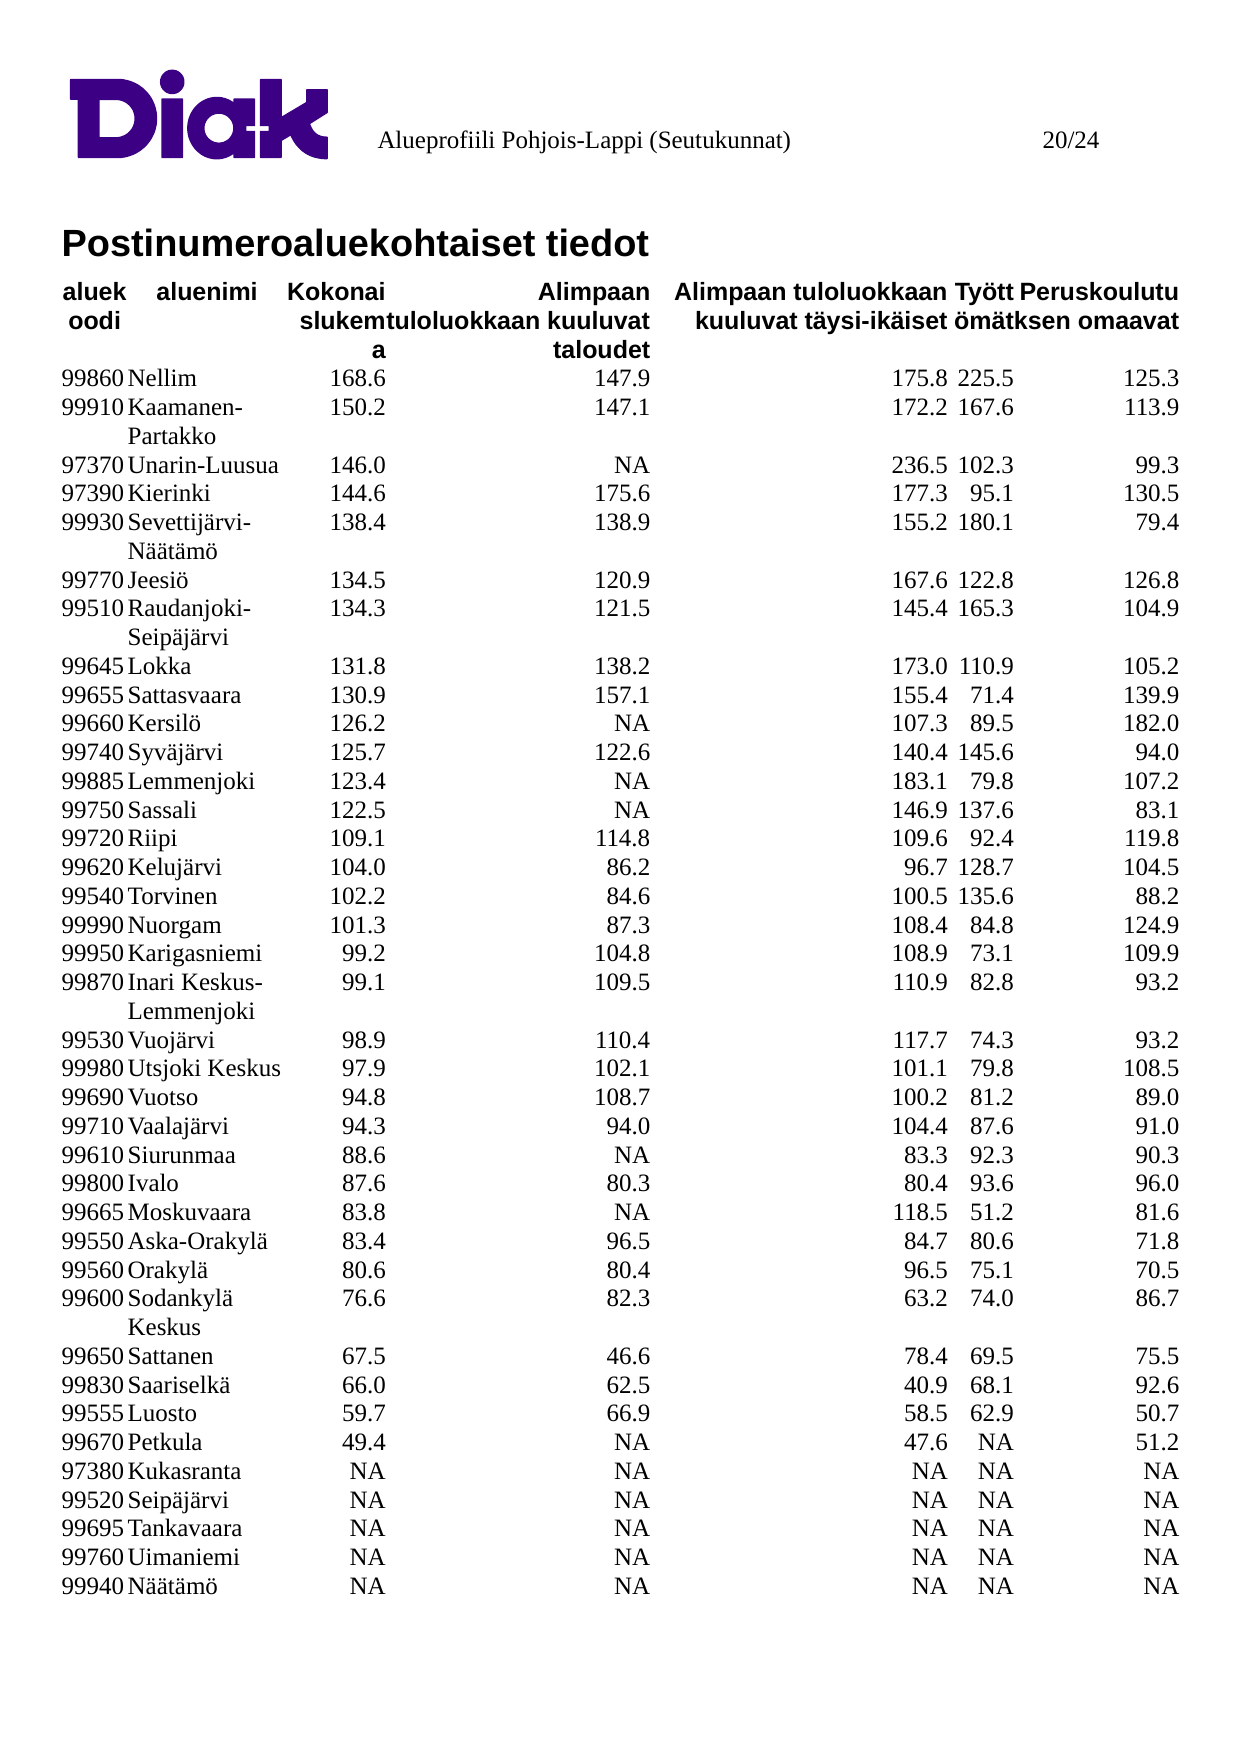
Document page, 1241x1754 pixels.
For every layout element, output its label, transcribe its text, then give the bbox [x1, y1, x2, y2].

table_cell 167.6 [948, 392, 1014, 450]
table_cell NA [286, 1485, 385, 1513]
table_header Peruskoulutuksen omaavat [1014, 277, 1179, 363]
table_cell 180.1 [948, 507, 1014, 565]
table_cell 78.4 [650, 1341, 948, 1370]
table_cell 99650 [61, 1341, 127, 1370]
table_cell NA [1014, 1542, 1179, 1571]
table_cell NA [286, 1571, 385, 1600]
table_cell Lemmenjoki [128, 766, 286, 795]
table_cell 81.6 [1014, 1197, 1179, 1226]
table_cell 99800 [61, 1169, 127, 1197]
table_cell 96.7 [650, 852, 948, 881]
table_cell Sattasvaara [128, 680, 286, 708]
table_cell 74.3 [948, 1025, 1014, 1053]
table_cell Luosto [128, 1399, 286, 1427]
table_cell 109.1 [286, 824, 385, 852]
table_cell 123.4 [286, 766, 385, 795]
table_header aluenimi [128, 277, 286, 363]
table_cell 99830 [61, 1370, 127, 1398]
table_cell Vuojärvi [128, 1025, 286, 1053]
table_cell 93.2 [1014, 1025, 1179, 1053]
table_cell 147.9 [385, 364, 650, 392]
table_cell Sodankylä Keskus [128, 1284, 286, 1341]
table_cell 99620 [61, 852, 127, 881]
table_cell Kersilö [128, 709, 286, 737]
table_cell 99655 [61, 680, 127, 708]
table_cell 120.9 [385, 565, 650, 593]
table_cell 99550 [61, 1226, 127, 1255]
table_cell NA [650, 1542, 948, 1571]
table_cell 99860 [61, 364, 127, 392]
table_cell 108.9 [650, 939, 948, 967]
table_cell 51.2 [1014, 1427, 1179, 1456]
table_cell 125.7 [286, 737, 385, 766]
table_cell Nellim [128, 364, 286, 392]
table_cell Torvinen [128, 881, 286, 910]
table_cell NA [1014, 1456, 1179, 1485]
table_cell 75.1 [948, 1255, 1014, 1283]
table_cell Unarin-Luusua [128, 450, 286, 478]
table_cell Karigasniemi [128, 939, 286, 967]
table_cell 99.3 [1014, 450, 1179, 478]
table_cell 75.5 [1014, 1341, 1179, 1370]
table_cell NA [385, 1197, 650, 1226]
table_cell 83.3 [650, 1140, 948, 1168]
table_cell 76.6 [286, 1284, 385, 1341]
table_cell 145.6 [948, 737, 1014, 766]
table_cell Siurunmaa [128, 1140, 286, 1168]
table_cell Riipi [128, 824, 286, 852]
table_cell Vaalajärvi [128, 1111, 286, 1140]
table_cell NA [948, 1427, 1014, 1456]
table_cell 110.4 [385, 1025, 650, 1053]
table_cell 74.0 [948, 1284, 1014, 1341]
table_cell 91.0 [1014, 1111, 1179, 1140]
table_cell NA [385, 1571, 650, 1600]
table_cell NA [948, 1456, 1014, 1485]
table_cell Moskuvaara [128, 1197, 286, 1226]
table_cell NA [286, 1542, 385, 1571]
table_cell Sevettijärvi-Näätämö [128, 507, 286, 565]
table_cell Kaamanen-Partakko [128, 392, 286, 450]
table_cell 71.4 [948, 680, 1014, 708]
table_cell 62.5 [385, 1370, 650, 1398]
table_cell 90.3 [1014, 1140, 1179, 1168]
table_cell 99910 [61, 392, 127, 450]
table_cell 93.2 [1014, 967, 1179, 1025]
table_cell 175.6 [385, 479, 650, 507]
table_cell 71.8 [1014, 1226, 1179, 1255]
table_cell 99870 [61, 967, 127, 1025]
table_cell 126.2 [286, 709, 385, 737]
table_cell 125.3 [1014, 364, 1179, 392]
table_cell 79.8 [948, 766, 1014, 795]
table_cell 104.5 [1014, 852, 1179, 881]
table_cell 99510 [61, 594, 127, 651]
table_cell 50.7 [1014, 1399, 1179, 1427]
table_cell 83.4 [286, 1226, 385, 1255]
table_cell 140.4 [650, 737, 948, 766]
table_cell 173.0 [650, 651, 948, 680]
table_cell 87.6 [948, 1111, 1014, 1140]
table_cell 87.3 [385, 910, 650, 938]
table_cell 102.2 [286, 881, 385, 910]
table_cell 96.5 [650, 1255, 948, 1283]
table_cell 109.6 [650, 824, 948, 852]
table_cell 92.3 [948, 1140, 1014, 1168]
table_cell 92.4 [948, 824, 1014, 852]
table_cell 126.8 [1014, 565, 1179, 593]
table_cell 182.0 [1014, 709, 1179, 737]
table_cell 134.3 [286, 594, 385, 651]
table_cell 110.9 [650, 967, 948, 1025]
table_cell 81.2 [948, 1082, 1014, 1111]
table_cell 108.4 [650, 910, 948, 938]
table_cell 86.2 [385, 852, 650, 881]
table_header Alimpaan tuloluokkaan kuuluvat taloudet [385, 277, 650, 363]
table_cell 109.9 [1014, 939, 1179, 967]
table_cell 113.9 [1014, 392, 1179, 450]
table_cell 99660 [61, 709, 127, 737]
table_cell 108.5 [1014, 1054, 1179, 1082]
table_cell Kukasranta [128, 1456, 286, 1485]
table_cell NA [385, 795, 650, 823]
table_cell Sassali [128, 795, 286, 823]
table_cell 99600 [61, 1284, 127, 1341]
table_cell NA [385, 766, 650, 795]
table_cell NA [385, 1542, 650, 1571]
table_cell 99520 [61, 1485, 127, 1513]
table_cell 80.6 [948, 1226, 1014, 1255]
table_cell Jeesiö [128, 565, 286, 593]
table_cell Uimaniemi [128, 1542, 286, 1571]
table_cell 84.8 [948, 910, 1014, 938]
table_cell 97.9 [286, 1054, 385, 1082]
table_cell 80.3 [385, 1169, 650, 1197]
table_cell 101.3 [286, 910, 385, 938]
table_cell 79.4 [1014, 507, 1179, 565]
table_cell 124.9 [1014, 910, 1179, 938]
table_cell 183.1 [650, 766, 948, 795]
table_cell 99980 [61, 1054, 127, 1082]
table_cell Aska-Orakylä [128, 1226, 286, 1255]
table_cell Tankavaara [128, 1514, 286, 1542]
table_cell 122.8 [948, 565, 1014, 593]
table_cell 101.1 [650, 1054, 948, 1082]
table_cell Syväjärvi [128, 737, 286, 766]
table_cell Näätämö [128, 1571, 286, 1600]
table_cell 114.8 [385, 824, 650, 852]
table_cell 99930 [61, 507, 127, 565]
table_cell NA [650, 1514, 948, 1542]
table_cell 145.4 [650, 594, 948, 651]
table_cell 99950 [61, 939, 127, 967]
table_cell 86.7 [1014, 1284, 1179, 1341]
table_cell 51.2 [948, 1197, 1014, 1226]
table_cell NA [385, 1427, 650, 1456]
table_cell Kelujärvi [128, 852, 286, 881]
table_cell 82.3 [385, 1284, 650, 1341]
table_cell 96.5 [385, 1226, 650, 1255]
table_cell 225.5 [948, 364, 1014, 392]
table_cell 73.1 [948, 939, 1014, 967]
table_cell 70.5 [1014, 1255, 1179, 1283]
table_cell 236.5 [650, 450, 948, 478]
table_cell 80.4 [650, 1169, 948, 1197]
table_cell NA [650, 1485, 948, 1513]
table_cell 99690 [61, 1082, 127, 1111]
table_cell 96.0 [1014, 1169, 1179, 1197]
table_cell 175.8 [650, 364, 948, 392]
table_cell 130.5 [1014, 479, 1179, 507]
table_cell 144.6 [286, 479, 385, 507]
table_cell 94.0 [385, 1111, 650, 1140]
table_cell 99760 [61, 1542, 127, 1571]
table_cell 99740 [61, 737, 127, 766]
table_cell 131.8 [286, 651, 385, 680]
table_cell 99560 [61, 1255, 127, 1283]
table_cell 98.9 [286, 1025, 385, 1053]
table_cell 80.4 [385, 1255, 650, 1283]
table_cell NA [385, 1456, 650, 1485]
table_cell 104.8 [385, 939, 650, 967]
table_cell 99770 [61, 565, 127, 593]
table_cell 63.2 [650, 1284, 948, 1341]
table_cell 99720 [61, 824, 127, 852]
table_cell NA [286, 1456, 385, 1485]
table_cell 134.5 [286, 565, 385, 593]
table_cell 97390 [61, 479, 127, 507]
table_cell 177.3 [650, 479, 948, 507]
table_cell 68.1 [948, 1370, 1014, 1398]
table_cell 104.9 [1014, 594, 1179, 651]
table_cell Orakylä [128, 1255, 286, 1283]
table_cell Lokka [128, 651, 286, 680]
table_cell 99885 [61, 766, 127, 795]
table_cell 99990 [61, 910, 127, 938]
table_cell 49.4 [286, 1427, 385, 1456]
table_cell 139.9 [1014, 680, 1179, 708]
table_cell 46.6 [385, 1341, 650, 1370]
table_cell Ivalo [128, 1169, 286, 1197]
table_cell 99750 [61, 795, 127, 823]
table_cell NA [1014, 1485, 1179, 1513]
table_cell 117.7 [650, 1025, 948, 1053]
table_cell 138.2 [385, 651, 650, 680]
table_cell 67.5 [286, 1341, 385, 1370]
table_cell 79.8 [948, 1054, 1014, 1082]
table_cell Kierinki [128, 479, 286, 507]
table_cell 83.8 [286, 1197, 385, 1226]
table_cell NA [650, 1456, 948, 1485]
table_cell 167.6 [650, 565, 948, 593]
table_header Kokonaislukema [286, 277, 385, 363]
table_cell 105.2 [1014, 651, 1179, 680]
table_cell 168.6 [286, 364, 385, 392]
table_cell 95.1 [948, 479, 1014, 507]
table_cell 88.2 [1014, 881, 1179, 910]
table_cell Utsjoki Keskus [128, 1054, 286, 1082]
table_cell 84.6 [385, 881, 650, 910]
table_cell 135.6 [948, 881, 1014, 910]
table_header Työttömät [948, 277, 1014, 363]
table_cell 66.9 [385, 1399, 650, 1427]
table_cell Petkula [128, 1427, 286, 1456]
table_cell Vuotso [128, 1082, 286, 1111]
table_cell 137.6 [948, 795, 1014, 823]
table_cell 157.1 [385, 680, 650, 708]
table_cell 99540 [61, 881, 127, 910]
table_cell 97370 [61, 450, 127, 478]
table_cell 150.2 [286, 392, 385, 450]
table_cell 172.2 [650, 392, 948, 450]
table_cell 82.8 [948, 967, 1014, 1025]
table_cell 109.5 [385, 967, 650, 1025]
table_cell 165.3 [948, 594, 1014, 651]
table_cell 130.9 [286, 680, 385, 708]
table_cell 99530 [61, 1025, 127, 1053]
table_cell 119.8 [1014, 824, 1179, 852]
table_cell 146.9 [650, 795, 948, 823]
table_cell 93.6 [948, 1169, 1014, 1197]
table_cell NA [286, 1514, 385, 1542]
table_cell 102.1 [385, 1054, 650, 1082]
table_cell 92.6 [1014, 1370, 1179, 1398]
table_cell NA [385, 450, 650, 478]
table_cell 104.0 [286, 852, 385, 881]
subtitle Postinumeroaluekohtaiset tiedot [61, 221, 1179, 265]
table_cell 84.7 [650, 1226, 948, 1255]
table_cell 99.2 [286, 939, 385, 967]
table_cell 59.7 [286, 1399, 385, 1427]
table_cell 102.3 [948, 450, 1014, 478]
table_cell 121.5 [385, 594, 650, 651]
table_cell Raudanjoki-Seipäjärvi [128, 594, 286, 651]
table_cell 58.5 [650, 1399, 948, 1427]
table_cell 99665 [61, 1197, 127, 1226]
table_cell 138.9 [385, 507, 650, 565]
table_cell 83.1 [1014, 795, 1179, 823]
table_cell Saariselkä [128, 1370, 286, 1398]
table_cell 99710 [61, 1111, 127, 1140]
table_cell 110.9 [948, 651, 1014, 680]
table_cell 155.2 [650, 507, 948, 565]
table_cell 108.7 [385, 1082, 650, 1111]
table_header aluekoodi [61, 277, 127, 363]
table_cell NA [1014, 1571, 1179, 1600]
table_cell 104.4 [650, 1111, 948, 1140]
table_cell 99695 [61, 1514, 127, 1542]
table_cell NA [385, 1485, 650, 1513]
table_cell 99670 [61, 1427, 127, 1456]
table_cell 147.1 [385, 392, 650, 450]
table_cell NA [948, 1485, 1014, 1513]
table_cell 88.6 [286, 1140, 385, 1168]
table_cell 87.6 [286, 1169, 385, 1197]
table_cell NA [1014, 1514, 1179, 1542]
table_cell 118.5 [650, 1197, 948, 1226]
table_cell NA [948, 1571, 1014, 1600]
table_cell 146.0 [286, 450, 385, 478]
table_cell 107.3 [650, 709, 948, 737]
table_cell 138.4 [286, 507, 385, 565]
table_cell 99645 [61, 651, 127, 680]
table_cell 122.6 [385, 737, 650, 766]
table_cell 66.0 [286, 1370, 385, 1398]
table_cell Sattanen [128, 1341, 286, 1370]
table_cell 89.0 [1014, 1082, 1179, 1111]
table_cell Seipäjärvi [128, 1485, 286, 1513]
table_cell 94.0 [1014, 737, 1179, 766]
table_cell 99555 [61, 1399, 127, 1427]
table_cell 97380 [61, 1456, 127, 1485]
table_cell 100.5 [650, 881, 948, 910]
table_cell 99610 [61, 1140, 127, 1168]
table_cell 47.6 [650, 1427, 948, 1456]
table_cell NA [948, 1542, 1014, 1571]
table_cell NA [385, 709, 650, 737]
table_cell 94.3 [286, 1111, 385, 1140]
table_cell 69.5 [948, 1341, 1014, 1370]
table_cell 40.9 [650, 1370, 948, 1398]
table_cell 94.8 [286, 1082, 385, 1111]
table_cell 128.7 [948, 852, 1014, 881]
table_cell 62.9 [948, 1399, 1014, 1427]
table_cell 100.2 [650, 1082, 948, 1111]
table_cell Nuorgam [128, 910, 286, 938]
table_cell 80.6 [286, 1255, 385, 1283]
table_cell Inari Keskus-Lemmenjoki [128, 967, 286, 1025]
table_header Alimpaan tuloluokkaan kuuluvat täysi-ikäiset [650, 277, 948, 363]
table_cell 99.1 [286, 967, 385, 1025]
table_cell 155.4 [650, 680, 948, 708]
table_cell NA [385, 1140, 650, 1168]
table_cell NA [385, 1514, 650, 1542]
table_cell 89.5 [948, 709, 1014, 737]
table_cell NA [650, 1571, 948, 1600]
table_cell 99940 [61, 1571, 127, 1600]
table_cell 107.2 [1014, 766, 1179, 795]
table_cell NA [948, 1514, 1014, 1542]
table_cell 122.5 [286, 795, 385, 823]
